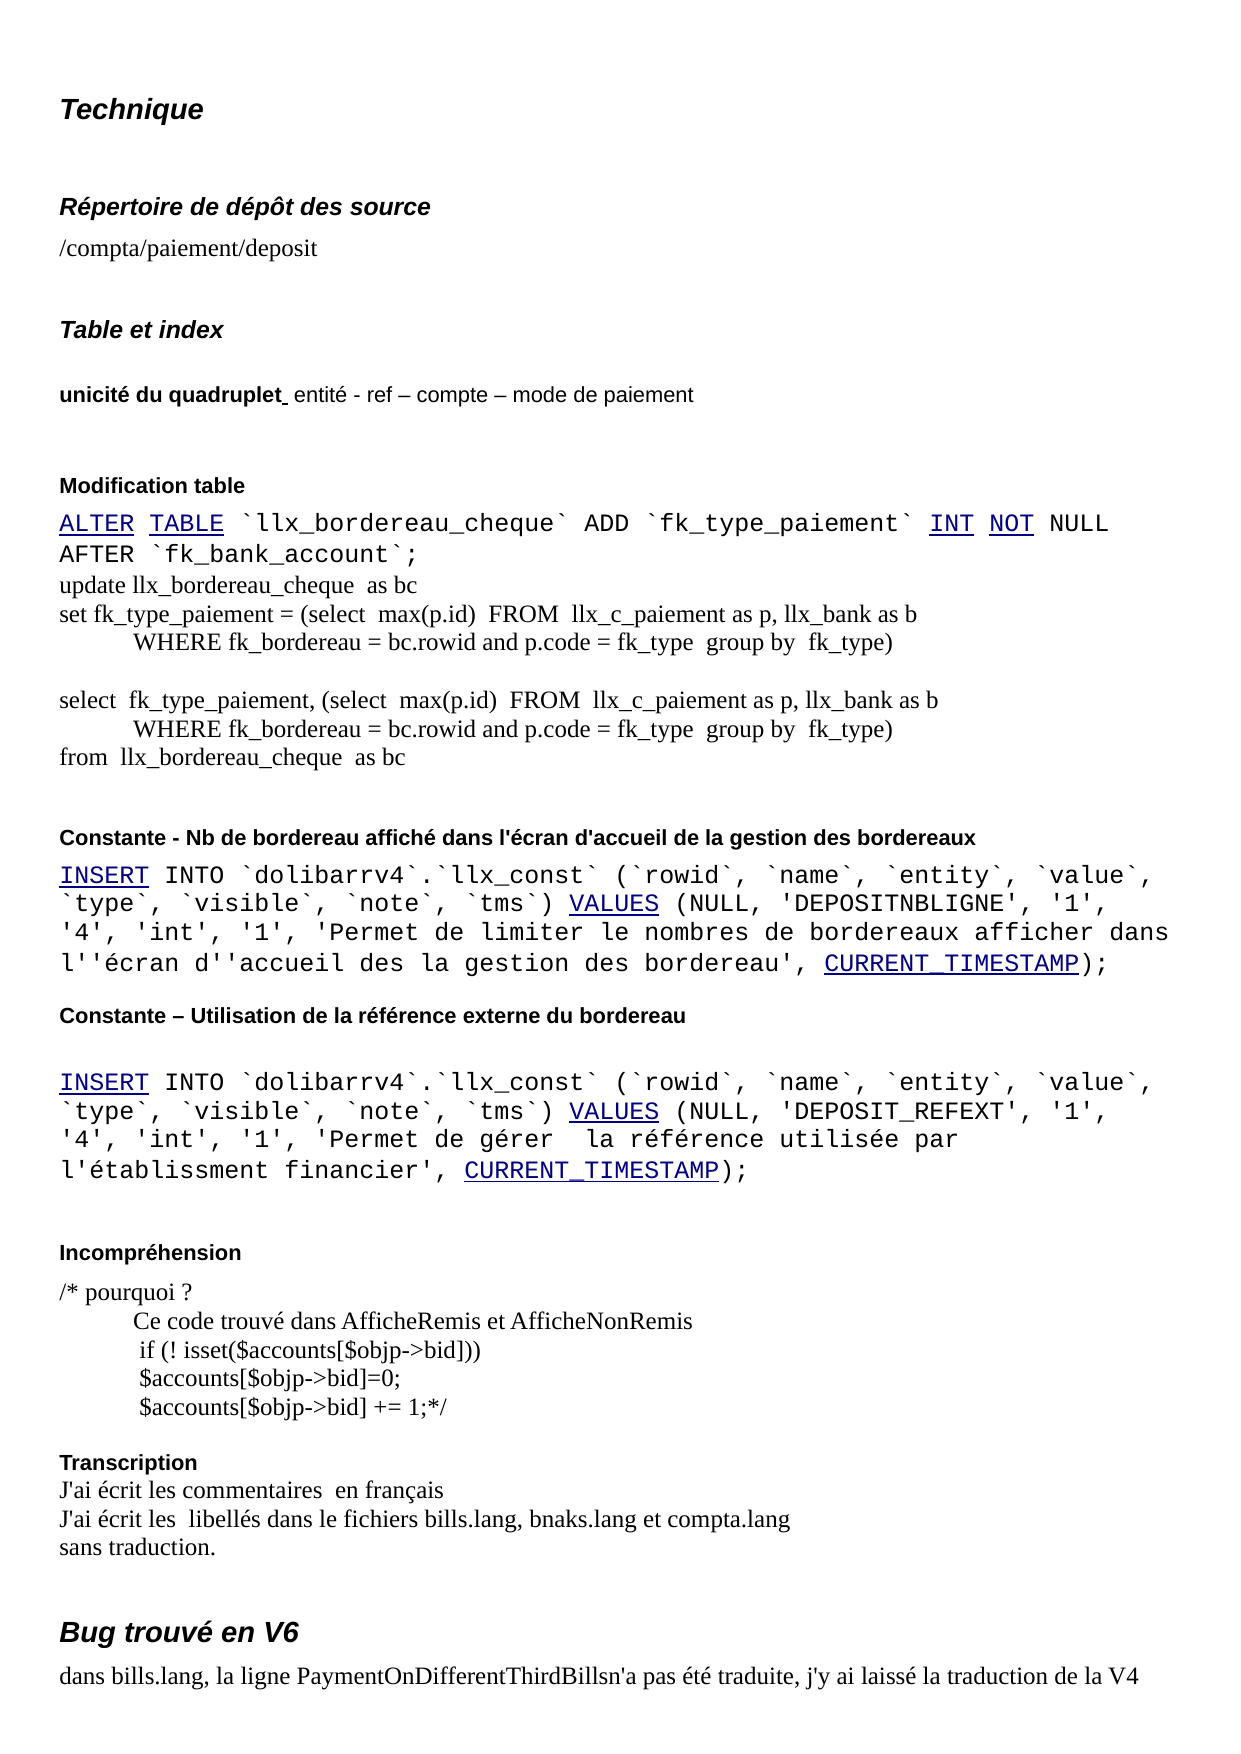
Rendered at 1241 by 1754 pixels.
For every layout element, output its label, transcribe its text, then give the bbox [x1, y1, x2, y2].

text J'ai écrit les libellés dans le fichiers bills.lang, bnaks.lang et compta.lang [59, 1504, 1181, 1532]
subtitle Constante - Nb de bordereau affiché dans l'écran d'accueil de la gestion des bordereaux [59, 825, 1181, 850]
subtitle Table et index [59, 316, 1181, 344]
text from llx_bordereau_cheque as bc [59, 742, 1181, 771]
text ALTER TABLE `llx_bordereau_cheque` ADD `fk_type_paiement` INT NOT NULL AFTER `fk_bank_account`; [59, 511, 1181, 570]
text select fk_type_paiement, (select max(p.id) FROM llx_c_paiement as p, llx_bank as b [59, 685, 1181, 714]
subtitle Transcription [59, 1450, 1181, 1475]
text /* pourquoi ? [59, 1277, 1181, 1306]
text update llx_bordereau_cheque as bc [59, 570, 1181, 599]
text INSERT INTO `dolibarrv4`.`llx_const` (`rowid`, `name`, `entity`, `value`, `type`, `visible`, `note`, `tms`) VALUES (NULL, 'DEPOSITNBLIGNE', '1', '4', 'int', '1', 'Permet de limiter le nombres de bordereaux afficher dans l''écran d''accueil des la gestion des bordereau', CURRENT_TIMESTAMP); [59, 863, 1181, 978]
text sans traduction. [59, 1532, 1181, 1561]
text INSERT INTO `dolibarrv4`.`llx_const` (`rowid`, `name`, `entity`, `value`, `type`, `visible`, `note`, `tms`) VALUES (NULL, 'DEPOSIT_REFEXT', '1', '4', 'int', '1', 'Permet de gérer la référence utilisée par l'établissment financier', CURRENT_TIMESTAMP); [59, 1070, 1181, 1186]
text set fk_type_paiement = (select max(p.id) FROM llx_c_paiement as p, llx_bank as b [59, 599, 1181, 627]
text J'ai écrit les commentaires en français [59, 1475, 1181, 1504]
subtitle Constante – Utilisation de la référence externe du bordereau [59, 1003, 1181, 1029]
subtitle Incompréhension [59, 1239, 1181, 1265]
subtitle Modification table [59, 473, 1181, 498]
text WHERE fk_bordereau = bc.rowid and p.code = fk_type group by fk_type) [59, 627, 1181, 656]
subtitle unicité du quadruplet entité - ref – compte – mode de paiement [59, 382, 1181, 407]
subtitle Technique [59, 92, 1181, 126]
text /compta/paiement/deposit [59, 233, 1181, 262]
text Ce code trouvé dans AfficheRemis et AfficheNonRemis if (! isset($accounts[$objp->bid])) $accounts[$objp->bid]=0; $accounts[$objp->bid] += 1;*/ [133, 1306, 1181, 1421]
text WHERE fk_bordereau = bc.rowid and p.code = fk_type group by fk_type) [59, 714, 1181, 742]
text dans bills.lang, la ligne PaymentOnDifferentThirdBillsn'a pas été traduite, j'y ai laissé la traduction de la V4 [59, 1661, 1181, 1690]
subtitle Répertoire de dépôt des source [59, 192, 1181, 221]
subtitle Bug trouvé en V6 [59, 1615, 1181, 1648]
